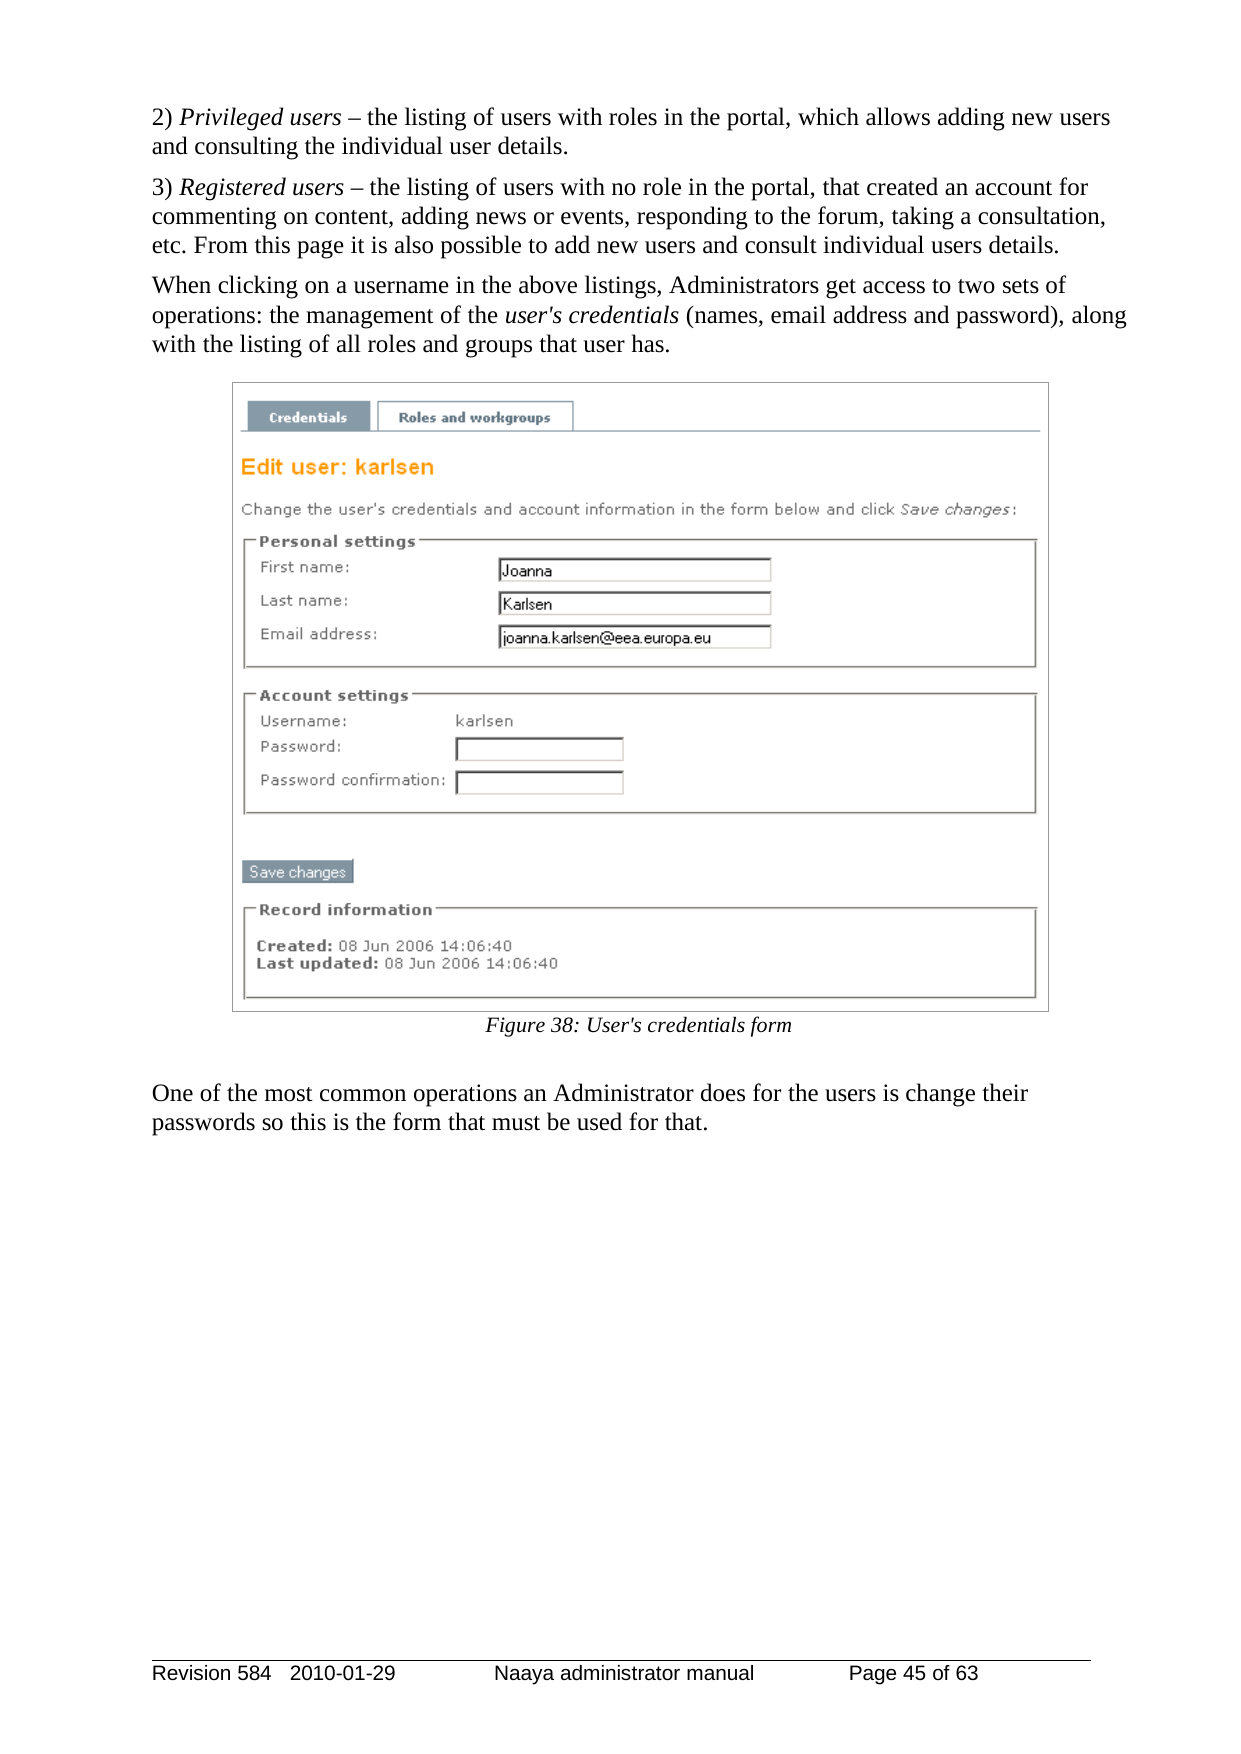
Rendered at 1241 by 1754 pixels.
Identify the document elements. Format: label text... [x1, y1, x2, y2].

text 2) Privileged users – the listing of users with roles in the portal, which allows adding new users and consulting the individual user details. [152, 102, 1128, 160]
picture [234, 385, 1046, 1009]
text One of the most common operations an Administrator does for the users is change their passwords so this is the form that must be used for that. [152, 1078, 1128, 1136]
text 3) Registered users – the listing of users with no role in the portal, that created an account for commenting on content, adding news or events, responding to the forum, taking a consultation, etc. From this page it is also possible to add new users and consult individual users details. [152, 171, 1128, 259]
text Figure 38: User's credentials form [231, 383, 1048, 1037]
text When clicking on a username in the above listings, Administrators get access to two sets of operations: the management of the user's credentials (names, email address and password), along with the listing of all roles and groups that user has. [152, 270, 1128, 358]
